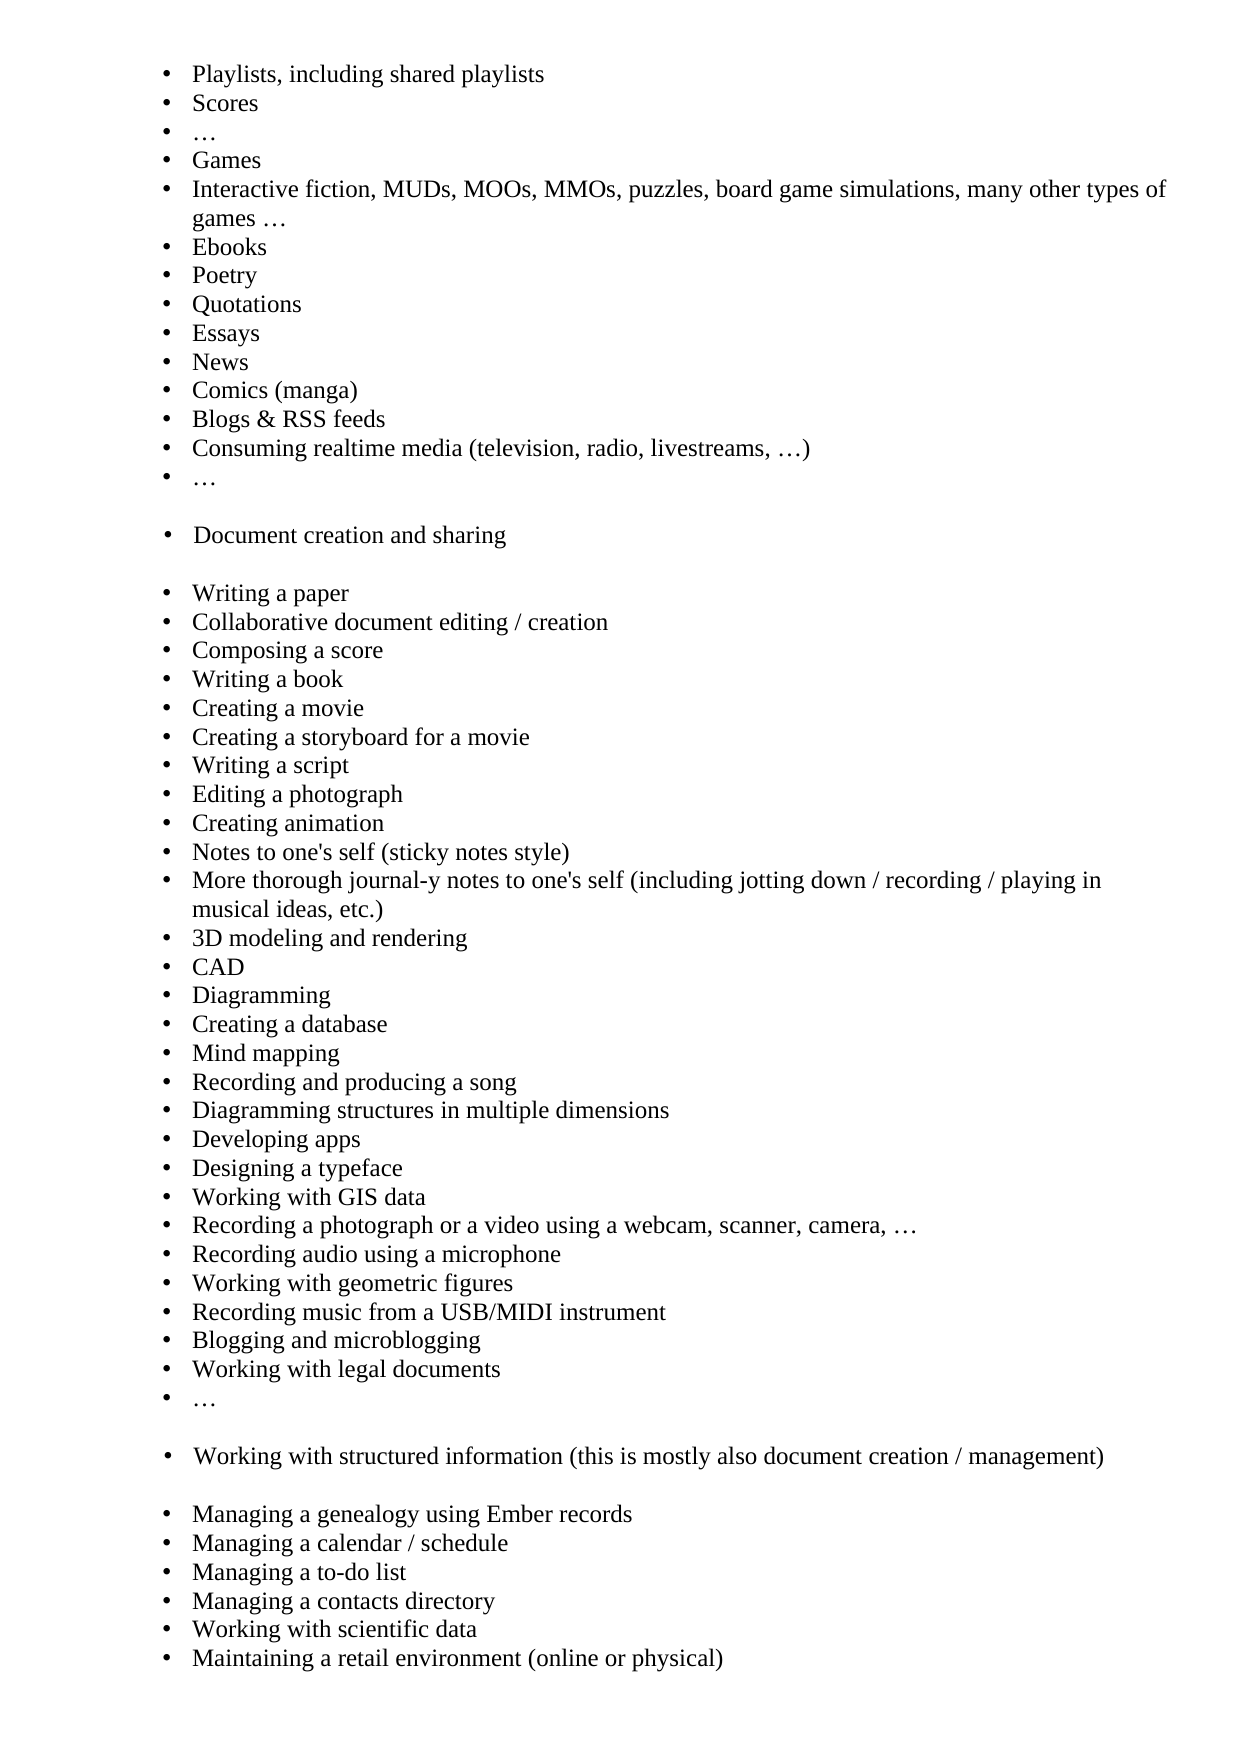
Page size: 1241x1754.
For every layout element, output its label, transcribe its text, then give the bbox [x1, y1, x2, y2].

list Diagramming structures in multiple dimensions [162, 1096, 1181, 1124]
list Games [162, 145, 1181, 174]
list Editing a photograph [162, 779, 1181, 808]
list Recording and producing a song [162, 1067, 1181, 1096]
list Working with geometric figures [162, 1268, 1181, 1297]
list Consuming realtime media (television, radio, livestreams, …) [162, 433, 1181, 462]
list Essays [162, 318, 1181, 347]
list News [162, 347, 1181, 375]
list Blogs & RSS feeds [162, 404, 1181, 433]
list Writing a book [162, 664, 1181, 693]
list Quotations [162, 289, 1181, 318]
list Creating a storyboard for a movie [162, 722, 1181, 751]
list … [162, 462, 1181, 490]
list Interactive fiction, MUDs, MOOs, MMOs, puzzles, board game simulations, many other types of games … [162, 174, 1181, 232]
list Scores [162, 88, 1181, 117]
list Working with scientific data [162, 1614, 1181, 1643]
list Writing a script [162, 751, 1181, 779]
list … [162, 1383, 1181, 1412]
list More thorough journal-y notes to one's self (including jotting down / recording / playing in musical ideas, etc.) [162, 866, 1181, 923]
list Playlists, including shared playlists [162, 59, 1181, 88]
list … [162, 117, 1181, 145]
list Comics (manga) [162, 375, 1181, 404]
list Ebooks [162, 232, 1181, 260]
list Developing apps [162, 1124, 1181, 1153]
list Mind mapping [162, 1038, 1181, 1067]
list Document creation and sharing [164, 520, 1181, 548]
list Collaborative document editing / creation [162, 607, 1181, 636]
list Creating a database [162, 1009, 1181, 1038]
list Managing a calendar / schedule [162, 1528, 1181, 1557]
list Recording music from a USB/MIDI instrument [162, 1297, 1181, 1326]
list Managing a to-do list [162, 1557, 1181, 1586]
list Notes to one's self (sticky notes style) [162, 837, 1181, 866]
list Creating a movie [162, 693, 1181, 722]
list Writing a paper [162, 578, 1181, 607]
list Recording a photograph or a video using a webcam, scanner, camera, … [162, 1211, 1181, 1239]
list Managing a genealogy using Ember records [162, 1499, 1181, 1528]
list Working with GIS data [162, 1182, 1181, 1211]
list Blogging and microblogging [162, 1326, 1181, 1354]
list Creating animation [162, 808, 1181, 837]
list Composing a score [162, 636, 1181, 664]
list Poetry [162, 260, 1181, 289]
list Working with legal documents [162, 1354, 1181, 1383]
list Working with structured information (this is mostly also document creation / management) [164, 1441, 1181, 1470]
list Recording audio using a microphone [162, 1239, 1181, 1268]
list 3D modeling and rendering [162, 923, 1181, 952]
list CAD [162, 952, 1181, 981]
list Maintaining a retail environment (online or physical) [162, 1643, 1181, 1672]
list Designing a typeface [162, 1153, 1181, 1182]
list Diagramming [162, 981, 1181, 1009]
list Managing a contacts directory [162, 1586, 1181, 1614]
